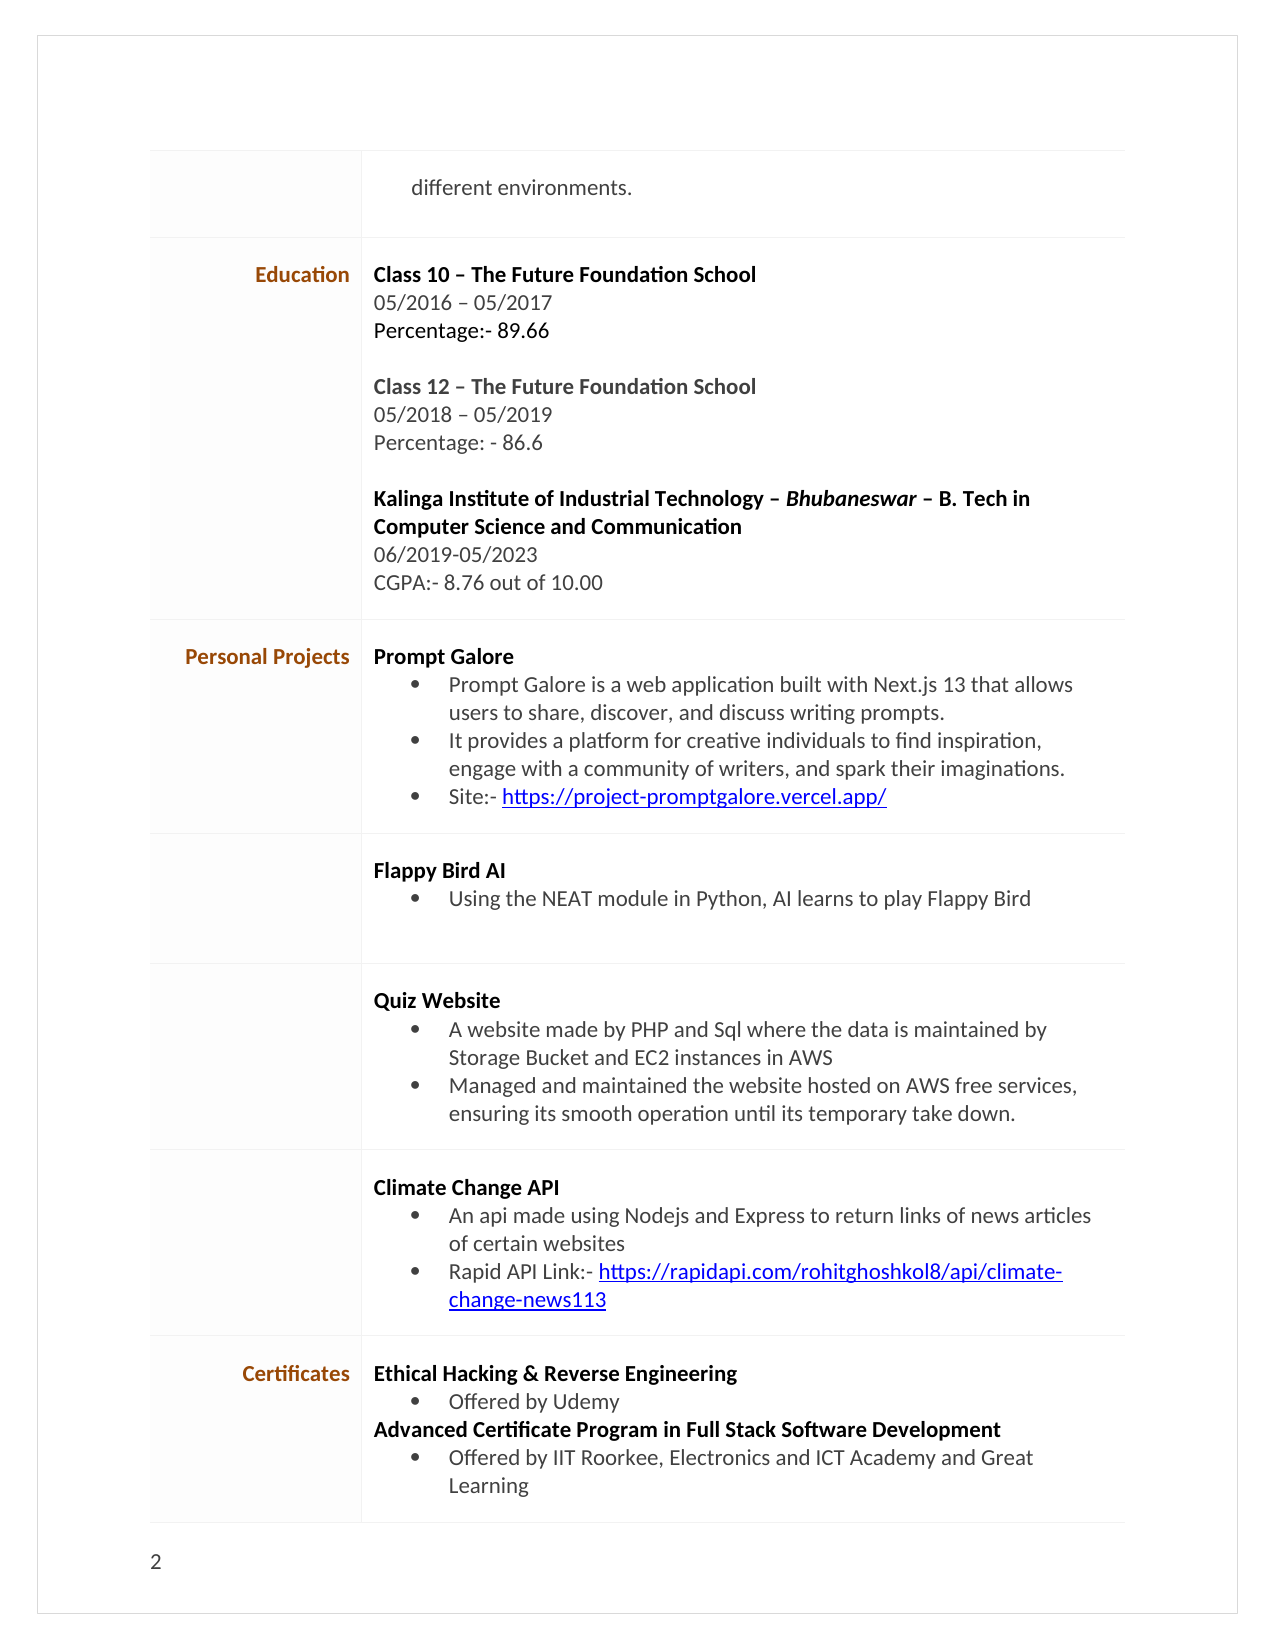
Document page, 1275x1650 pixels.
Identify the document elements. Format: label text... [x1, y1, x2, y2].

table_cell Certificates [150, 1336, 361, 1522]
table_cell [150, 834, 361, 963]
table_cell Education [150, 238, 361, 619]
table_cell Personal Projects [150, 620, 361, 833]
table_cell different environments. [362, 151, 1125, 237]
table_cell Ethical Hacking & Reverse Engineering Offered by Udemy Advanced Certificate Program in Full Stack Software Development Offered by IIT Roorkee, Electronics and ICT Academy and Great Learning Specialization in Cloud Computing [362, 1336, 1125, 1522]
table_cell [150, 964, 361, 1149]
table_cell [150, 151, 361, 237]
table_cell [150, 1150, 361, 1335]
table_cell Prompt Galore Prompt Galore is a web application built with Next.js 13 that allows users to share, discover, and discuss writing prompts. It provides a platform for creative individuals to find inspiration, engage with a community of writers, and spark their imaginations. Site:- https://project-promptgalore.vercel.app/ [362, 620, 1125, 833]
table_cell Flappy Bird AI Using the NEAT module in Python, AI learns to play Flappy Bird [362, 834, 1125, 963]
table_cell Quiz Website A website made by PHP and Sql where the data is maintained by Storage Bucket and EC2 instances in AWS Managed and maintained the website hosted on AWS free services, ensuring its smooth operation until its temporary take down. [362, 964, 1125, 1149]
table_cell Class 10 – The Future Foundation School 05/2016 – 05/2017 Percentage:- 89.66 Class 12 – The Future Foundation School 05/2018 – 05/2019 Percentage: - 86.6 Kalinga Institute of Industrial Technology – Bhubaneswar – B. Tech in Computer Science and Communication 06/2019-05/2023 CGPA:- 8.76 out of 10.00 [362, 238, 1125, 619]
table_cell Climate Change API An api made using Nodejs and Express to return links of news articles of certain websites Rapid API Link:- https://rapidapi.com/rohitghoshkol8/api/climate-change-news113 [362, 1150, 1125, 1335]
